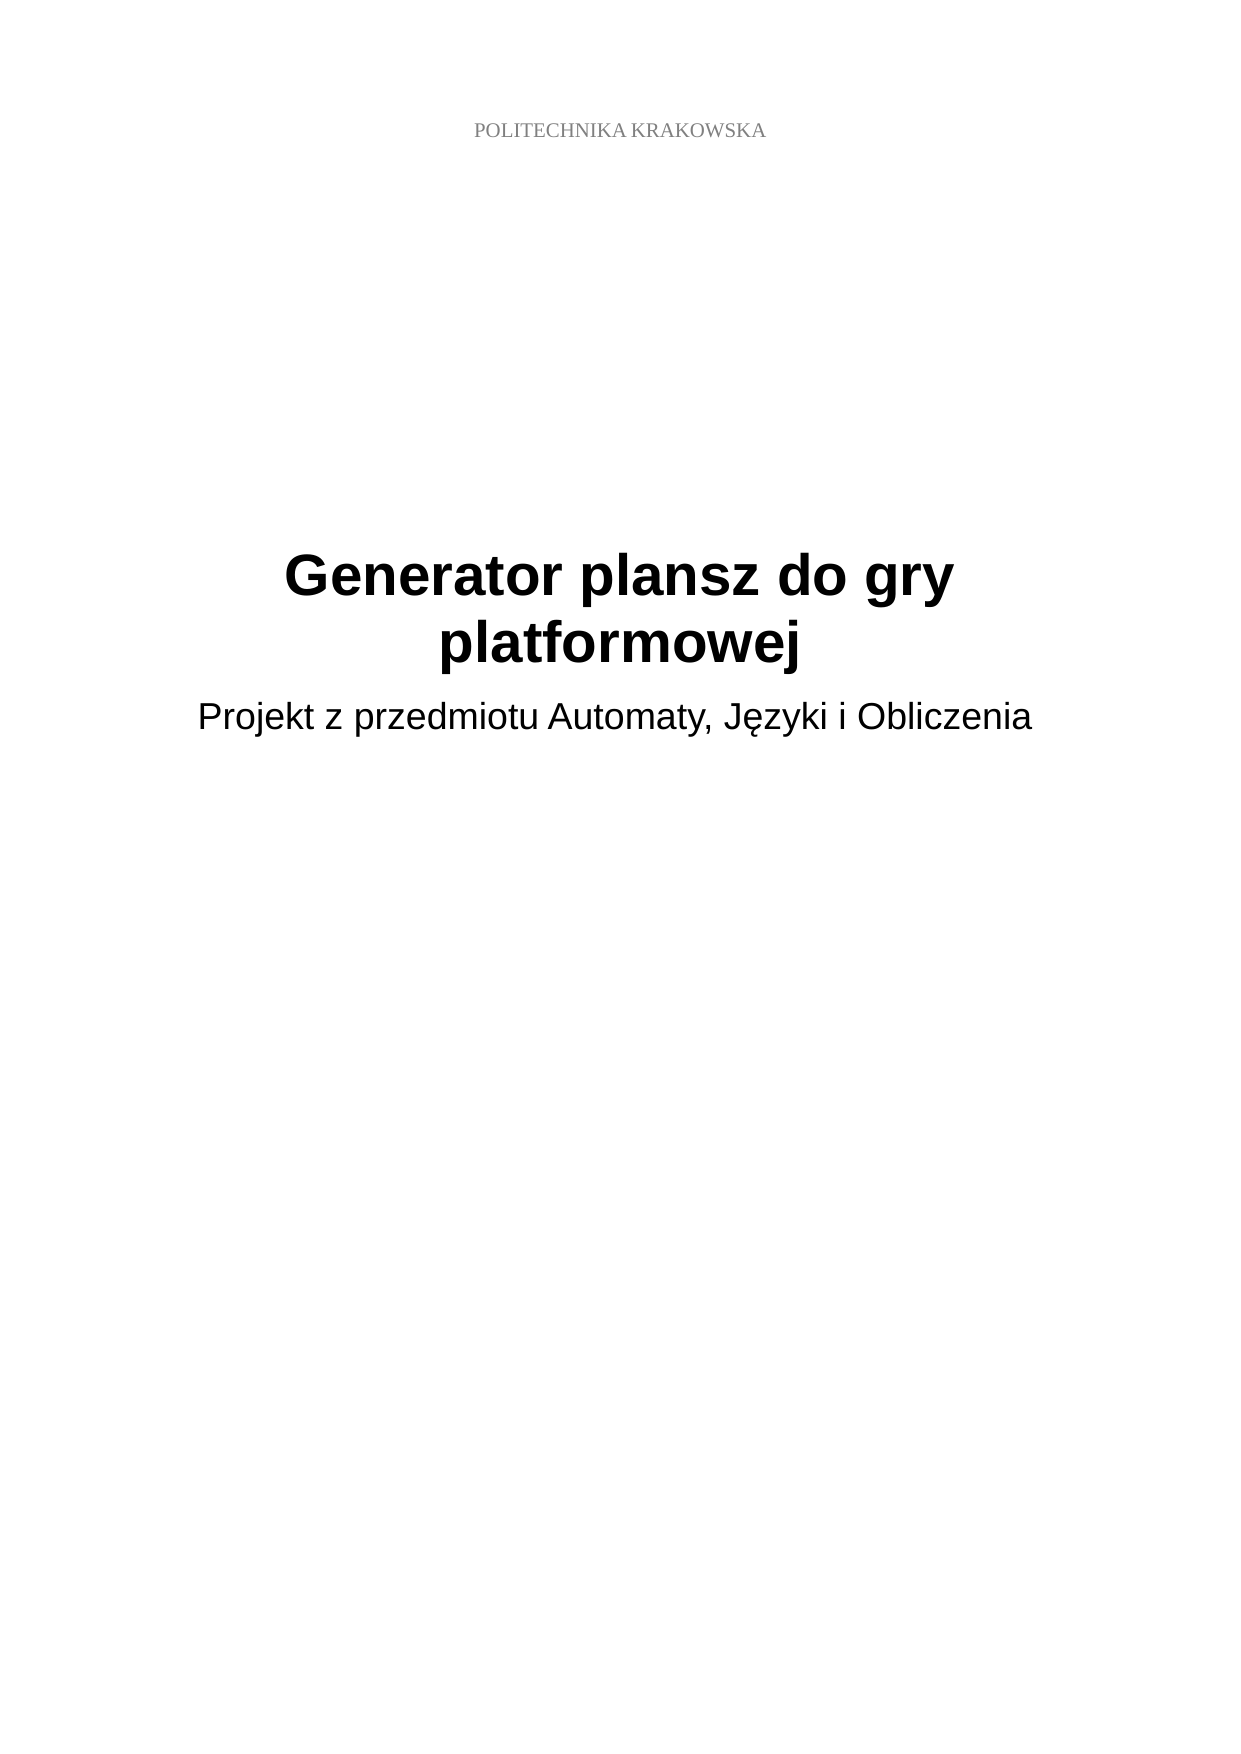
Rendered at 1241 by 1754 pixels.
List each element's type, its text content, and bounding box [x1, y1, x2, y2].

text POLITECHNIKA KRAKOWSKA [118, 118, 1122, 142]
title Generator plansz do gry platformowej [118, 541, 1122, 675]
subtitle Projekt z przedmiotu Automaty, Języki i Obliczenia [118, 694, 1122, 737]
